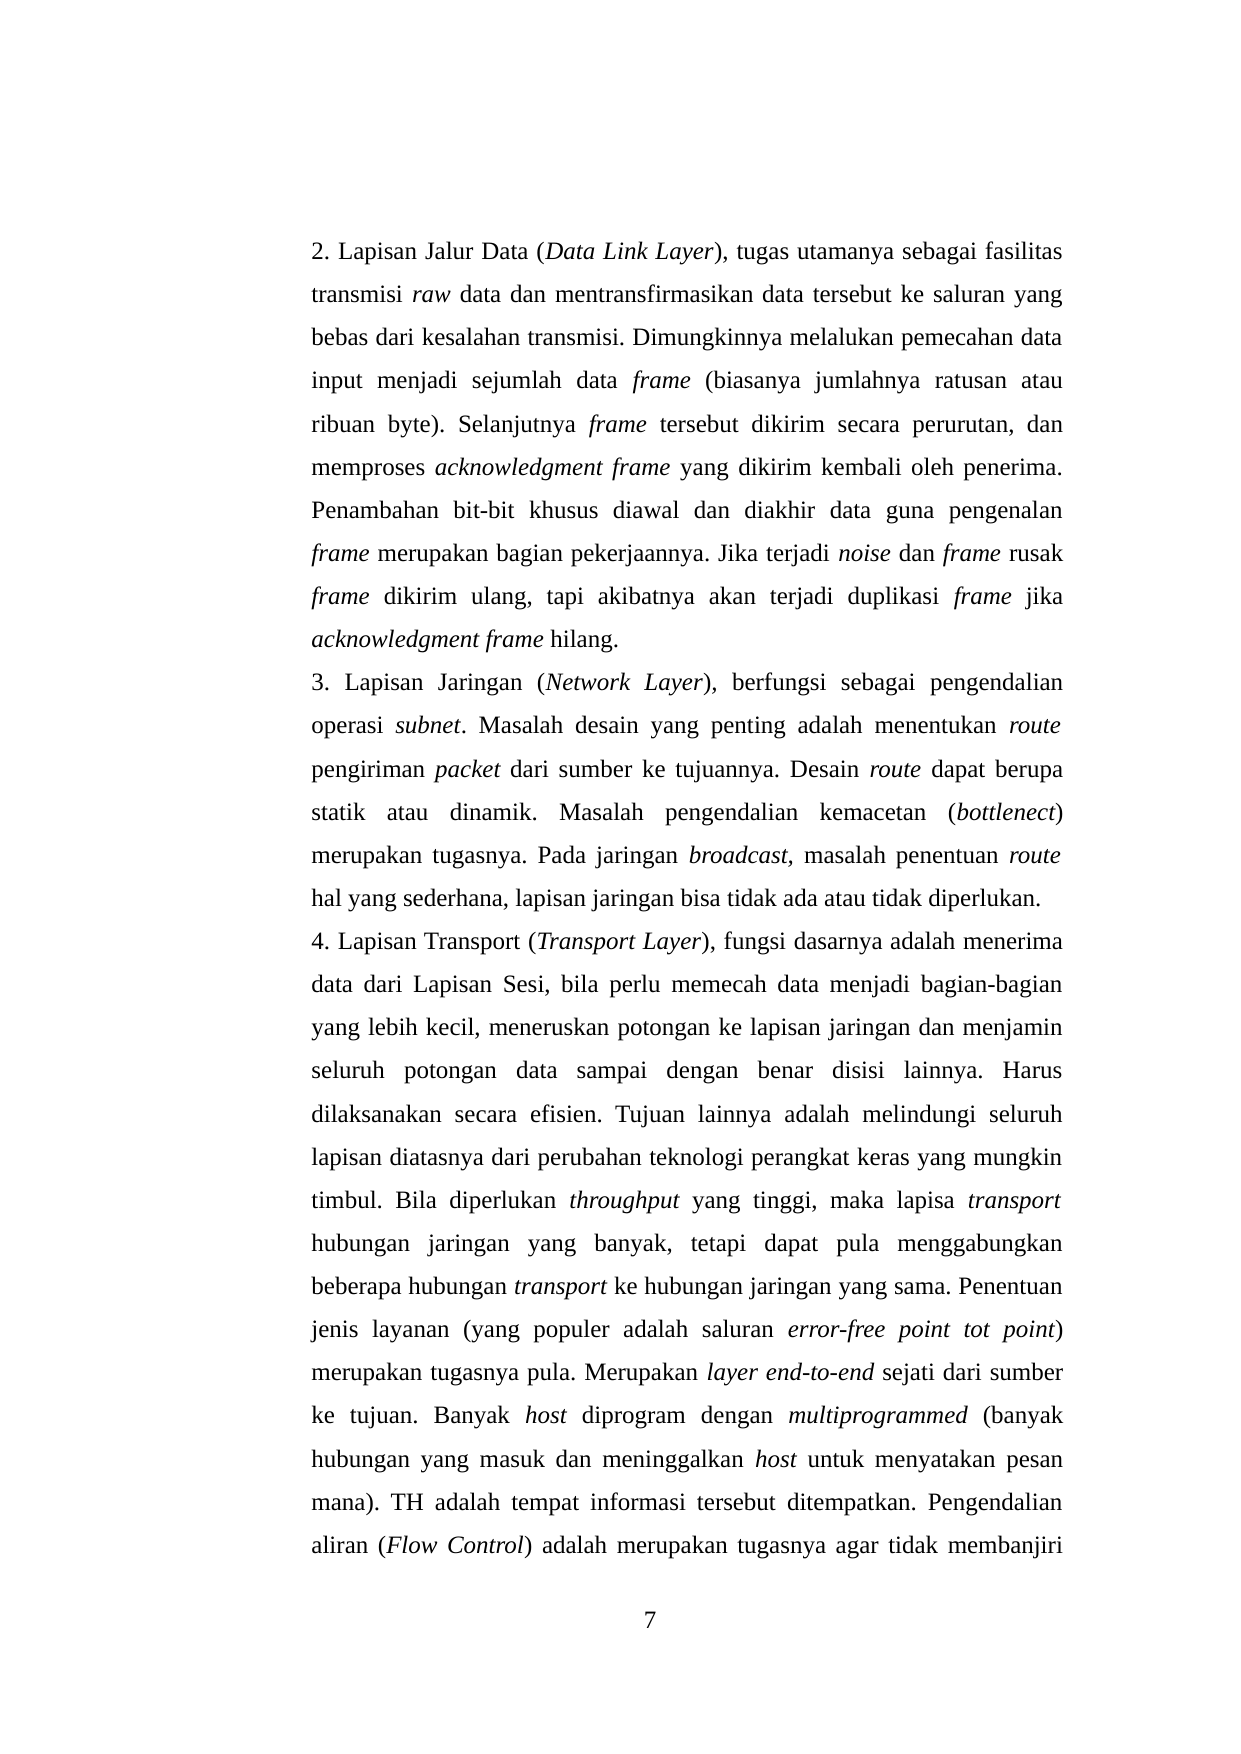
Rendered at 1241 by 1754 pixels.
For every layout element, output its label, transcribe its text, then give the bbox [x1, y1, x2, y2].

list 3. Lapisan Jaringan (Network Layer), berfungsi sebagai pengendalian operasi subnet. Masalah desain yang penting adalah menentukan route pengiriman packet dari sumber ke tujuannya. Desain route dapat berupa statik atau dinamik. Masalah pengendalian kemacetan (bottlenect) merupakan tugasnya. Pada jaringan broadcast, masalah penentuan route hal yang sederhana, lapisan jaringan bisa tidak ada atau tidak diperlukan. [274, 667, 1063, 912]
list 2. Lapisan Jalur Data (Data Link Layer), tugas utamanya sebagai fasilitas transmisi raw data dan mentransfirmasikan data tersebut ke saluran yang bebas dari kesalahan transmisi. Dimungkinnya melalukan pemecahan data input menjadi sejumlah data frame (biasanya jumlahnya ratusan atau ribuan byte). Selanjutnya frame tersebut dikirim secara perurutan, dan memproses acknowledgment frame yang dikirim kembali oleh penerima. Penambahan bit-bit khusus diawal dan diakhir data guna pengenalan frame merupakan bagian pekerjaannya. Jika terjadi noise dan frame rusak frame dikirim ulang, tapi akibatnya akan terjadi duplikasi frame jika acknowledgment frame hilang. [274, 236, 1063, 653]
list 4. Lapisan Transport (Transport Layer), fungsi dasarnya adalah menerima data dari Lapisan Sesi, bila perlu memecah data menjadi bagian-bagian yang lebih kecil, meneruskan potongan ke lapisan jaringan dan menjamin seluruh potongan data sampai dengan benar disisi lainnya. Harus dilaksanakan secara efisien. Tujuan lainnya adalah melindungi seluruh lapisan diatasnya dari perubahan teknologi perangkat keras yang mungkin timbul. Bila diperlukan throughput yang tinggi, maka lapisa transport hubungan jaringan yang banyak, tetapi dapat pula menggabungkan beberapa hubungan transport ke hubungan jaringan yang sama. Penentuan jenis layanan (yang populer adalah saluran error-free point tot point) merupakan tugasnya pula. Merupakan layer end-to-end sejati dari sumber ke tujuan. Banyak host diprogram dengan multiprogrammed (banyak hubungan yang masuk dan meninggalkan host untuk menyatakan pesan mana). TH adalah tempat informasi tersebut ditempatkan. Pengendalian aliran (Flow Control) adalah merupakan tugasnya agar tidak membanjiri [274, 926, 1063, 1559]
